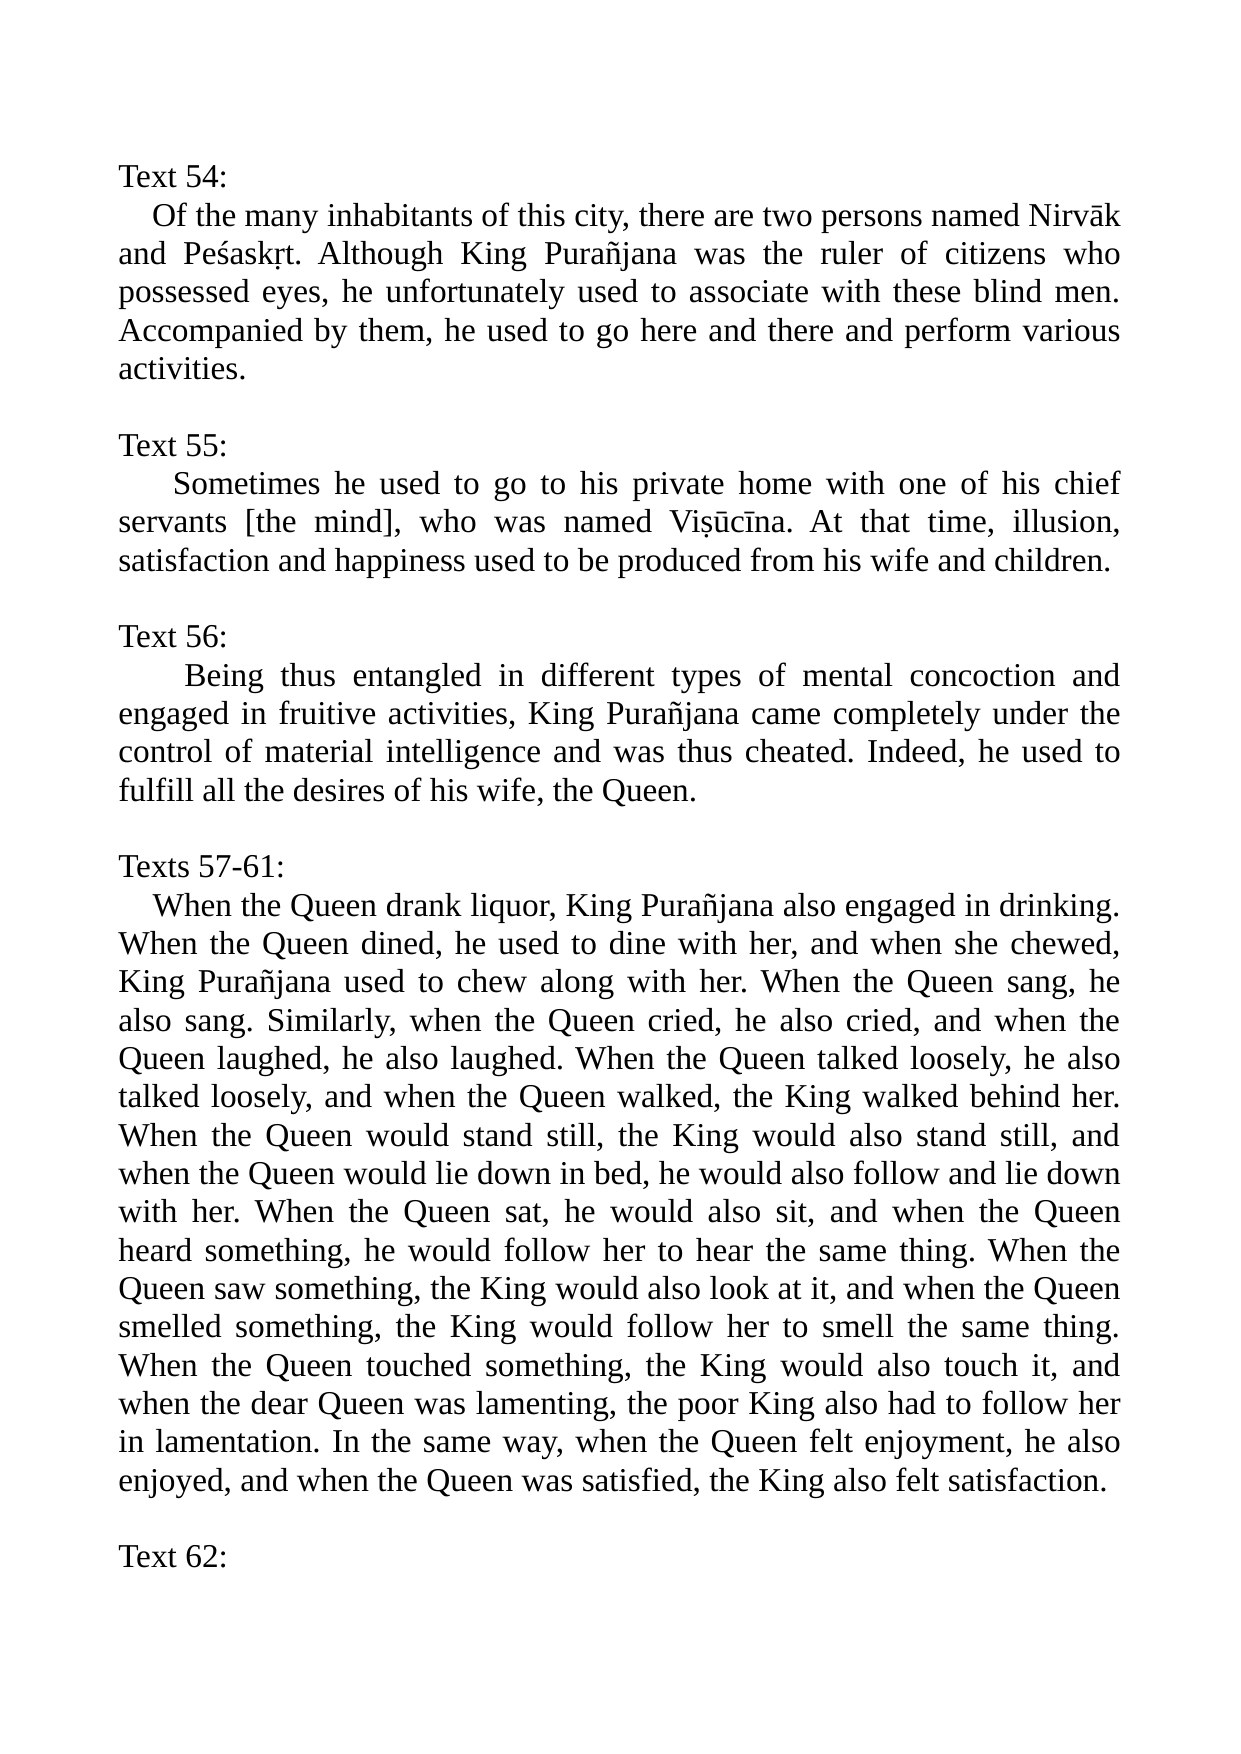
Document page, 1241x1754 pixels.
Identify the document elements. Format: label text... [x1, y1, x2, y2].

text Of the many inhabitants of this city, there are two persons named Nirvāk and Peśaskṛt. Although King Purañjana was the ruler of citizens who possessed eyes, he unfortunately used to associate with these blind men. Accompanied by them, he used to go here and there and perform various activities. [118, 195, 1122, 386]
text Text 56: [118, 616, 1122, 655]
text Text 55: [118, 425, 1122, 463]
text Texts 57-61: [118, 846, 1122, 885]
text Sometimes he used to go to his private home with one of his chief servants [the mind], who was named Viṣūcīna. At that time, illusion, satisfaction and happiness used to be produced from his wife and children. [118, 463, 1122, 578]
text Text 62: [118, 1536, 1122, 1575]
text Text 54: [118, 156, 1122, 195]
text Being thus entangled in different types of mental concoction and engaged in fruitive activities, King Purañjana came completely under the control of material intelligence and was thus cheated. Indeed, he used to fulfill all the desires of his wife, the Queen. [118, 655, 1122, 808]
text When the Queen drank liquor, King Purañjana also engaged in drinking. When the Queen dined, he used to dine with her, and when she chewed, King Purañjana used to chew along with her. When the Queen sang, he also sang. Similarly, when the Queen cried, he also cried, and when the Queen laughed, he also laughed. When the Queen talked loosely, he also talked loosely, and when the Queen walked, the King walked behind her. When the Queen would stand still, the King would also stand still, and when the Queen would lie down in bed, he would also follow and lie down with her. When the Queen sat, he would also sit, and when the Queen heard something, he would follow her to hear the same thing. When the Queen saw something, the King would also look at it, and when the Queen smelled something, the King would follow her to smell the same thing. When the Queen touched something, the King would also touch it, and when the dear Queen was lamenting, the poor King also had to follow her in lamentation. In the same way, when the Queen felt enjoyment, he also enjoyed, and when the Queen was satisfied, the King also felt satisfaction. [118, 885, 1122, 1498]
